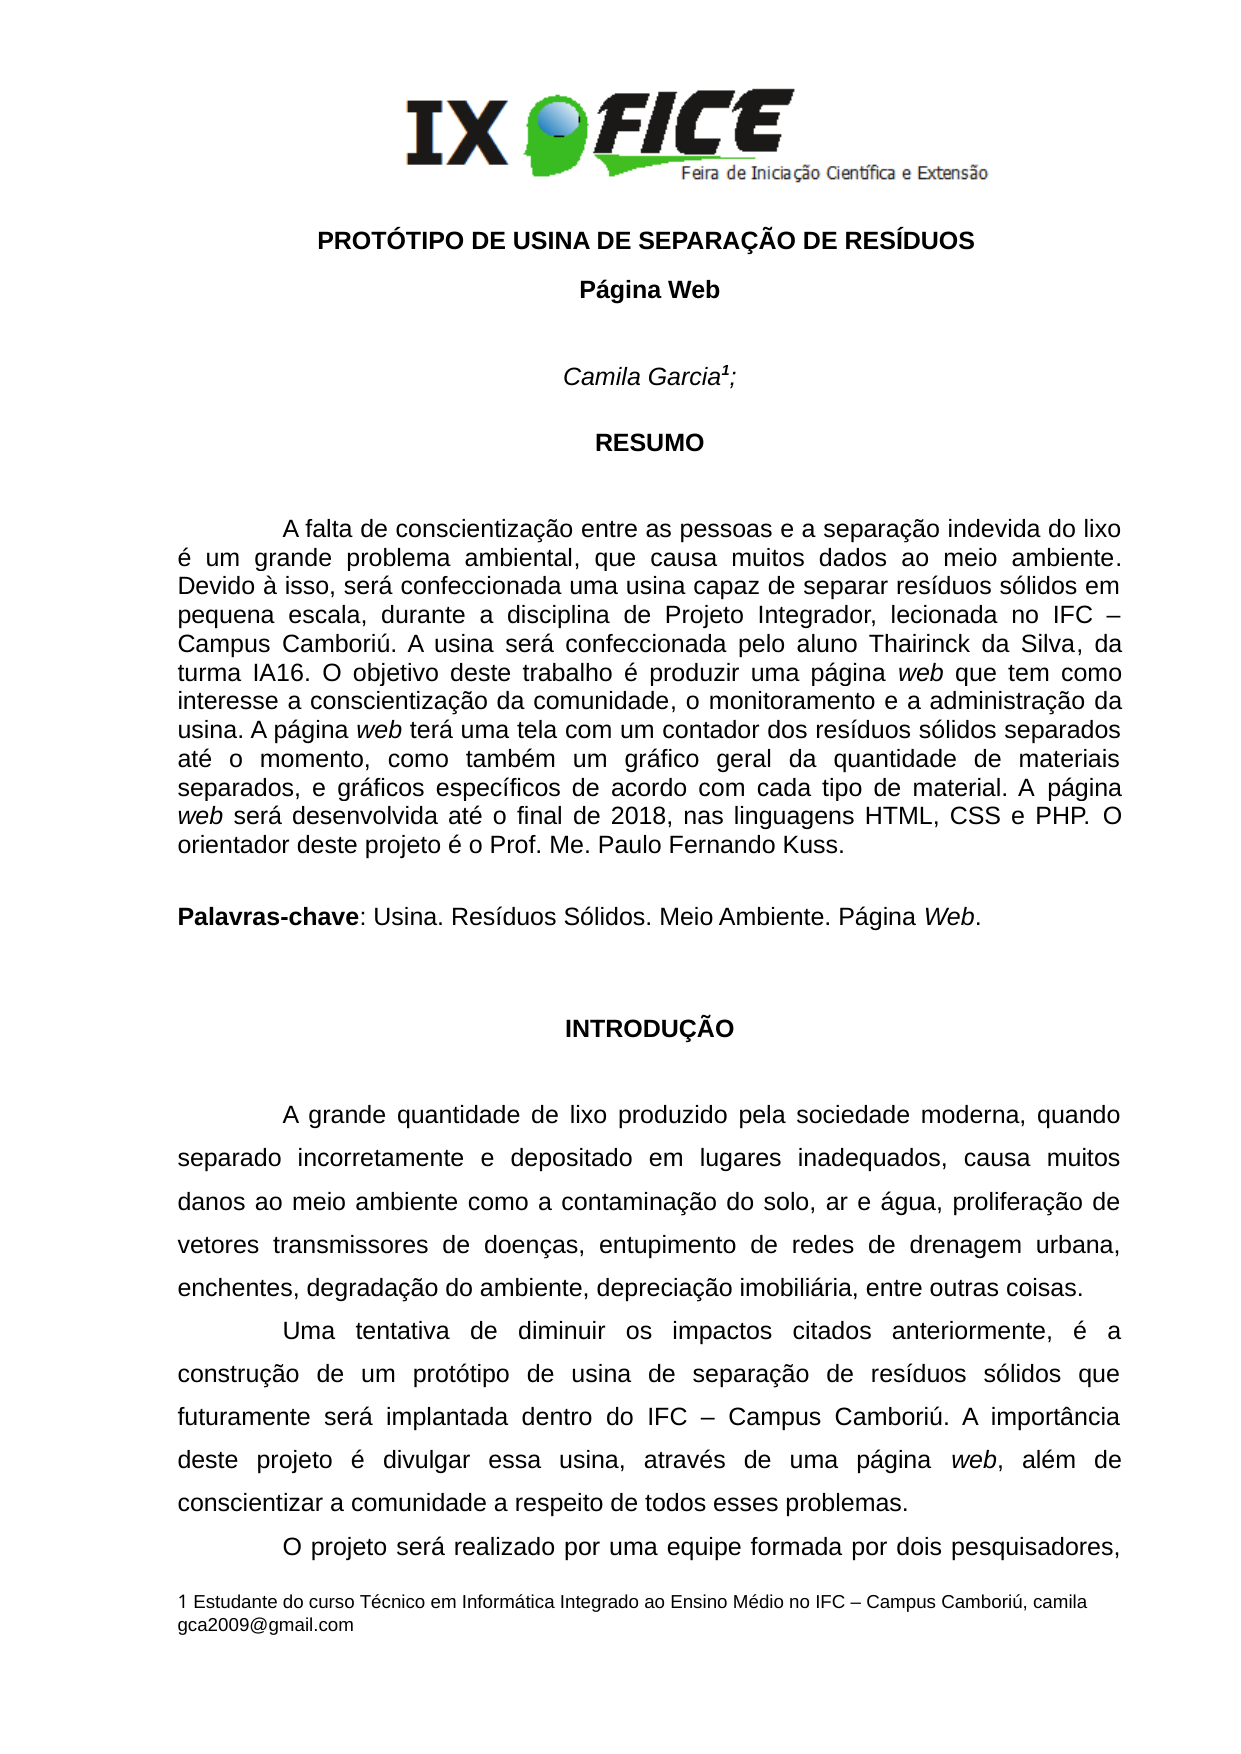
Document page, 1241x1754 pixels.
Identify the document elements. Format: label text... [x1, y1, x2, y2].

text A grande quantidade de lixo produzido pela sociedade moderna, quando separado incorretamente e depositado em lugares inadequados, causa muitos danos ao meio ambiente como a contaminação do solo, ar e água, proliferação de vetores transmissores de doenças, entupimento de redes de drenagem urbana, enchentes, degradação do ambiente, depreciação imobiliária, entre outras coisas. [177, 1100, 1122, 1302]
text A falta de conscientização entre as pessoas e a separação indevida do lixo é um grande problema ambiental, que causa muitos dados ao meio ambiente. Devido à isso, será confeccionada uma usina capaz de separar resíduos sólidos em pequena escala, durante a disciplina de Projeto Integrador, lecionada no IFC – Campus Camboriú. A usina será confeccionada pelo aluno Thairinck da Silva, da turma IA16. O objetivo deste trabalho é produzir uma página web que tem como interesse a conscientização da comunidade, o monitoramento e a administração da usina. A página web terá uma tela com um contador dos resíduos sólidos separados até o momento, como também um gráfico geral da quantidade de materiais separados, e gráficos específicos de acordo com cada tipo de material. A página web será desenvolvida até o final de 2018, nas linguagens HTML, CSS e PHP. O orientador deste projeto é o Prof. Me. Paulo Fernando Kuss. [177, 514, 1122, 859]
text PROTÓTIPO DE USINA DE SEPARAÇÃO DE RESÍDUOS [177, 226, 1122, 255]
text Palavras-chave: Usina. Resíduos Sólidos. Meio Ambiente. Página Web. [177, 902, 1122, 931]
text Estudante do curso Técnico em Informática Integrado ao Ensino Médio no IFC – Campus Camboriú, camila gca2009@gmail.com [177, 1589, 1122, 1636]
text O projeto será realizado por uma equipe formada por dois pesquisadores, [177, 1532, 1122, 1560]
text Camila Garcia; [177, 362, 1122, 390]
text INTRODUÇÃO [177, 1014, 1122, 1043]
text Página Web [177, 275, 1122, 304]
text Uma tentativa de diminuir os impactos citados anteriormente, é a construção de um protótipo de usina de separação de resíduos sólidos que futuramente será implantada dentro do IFC – Campus Camboriú. A importância deste projeto é divulgar essa usina, através de uma página web, além de conscientizar a comunidade a respeito de todos esses problemas. [177, 1316, 1122, 1517]
text RESUMO [177, 428, 1122, 456]
picture [395, 63, 1003, 197]
